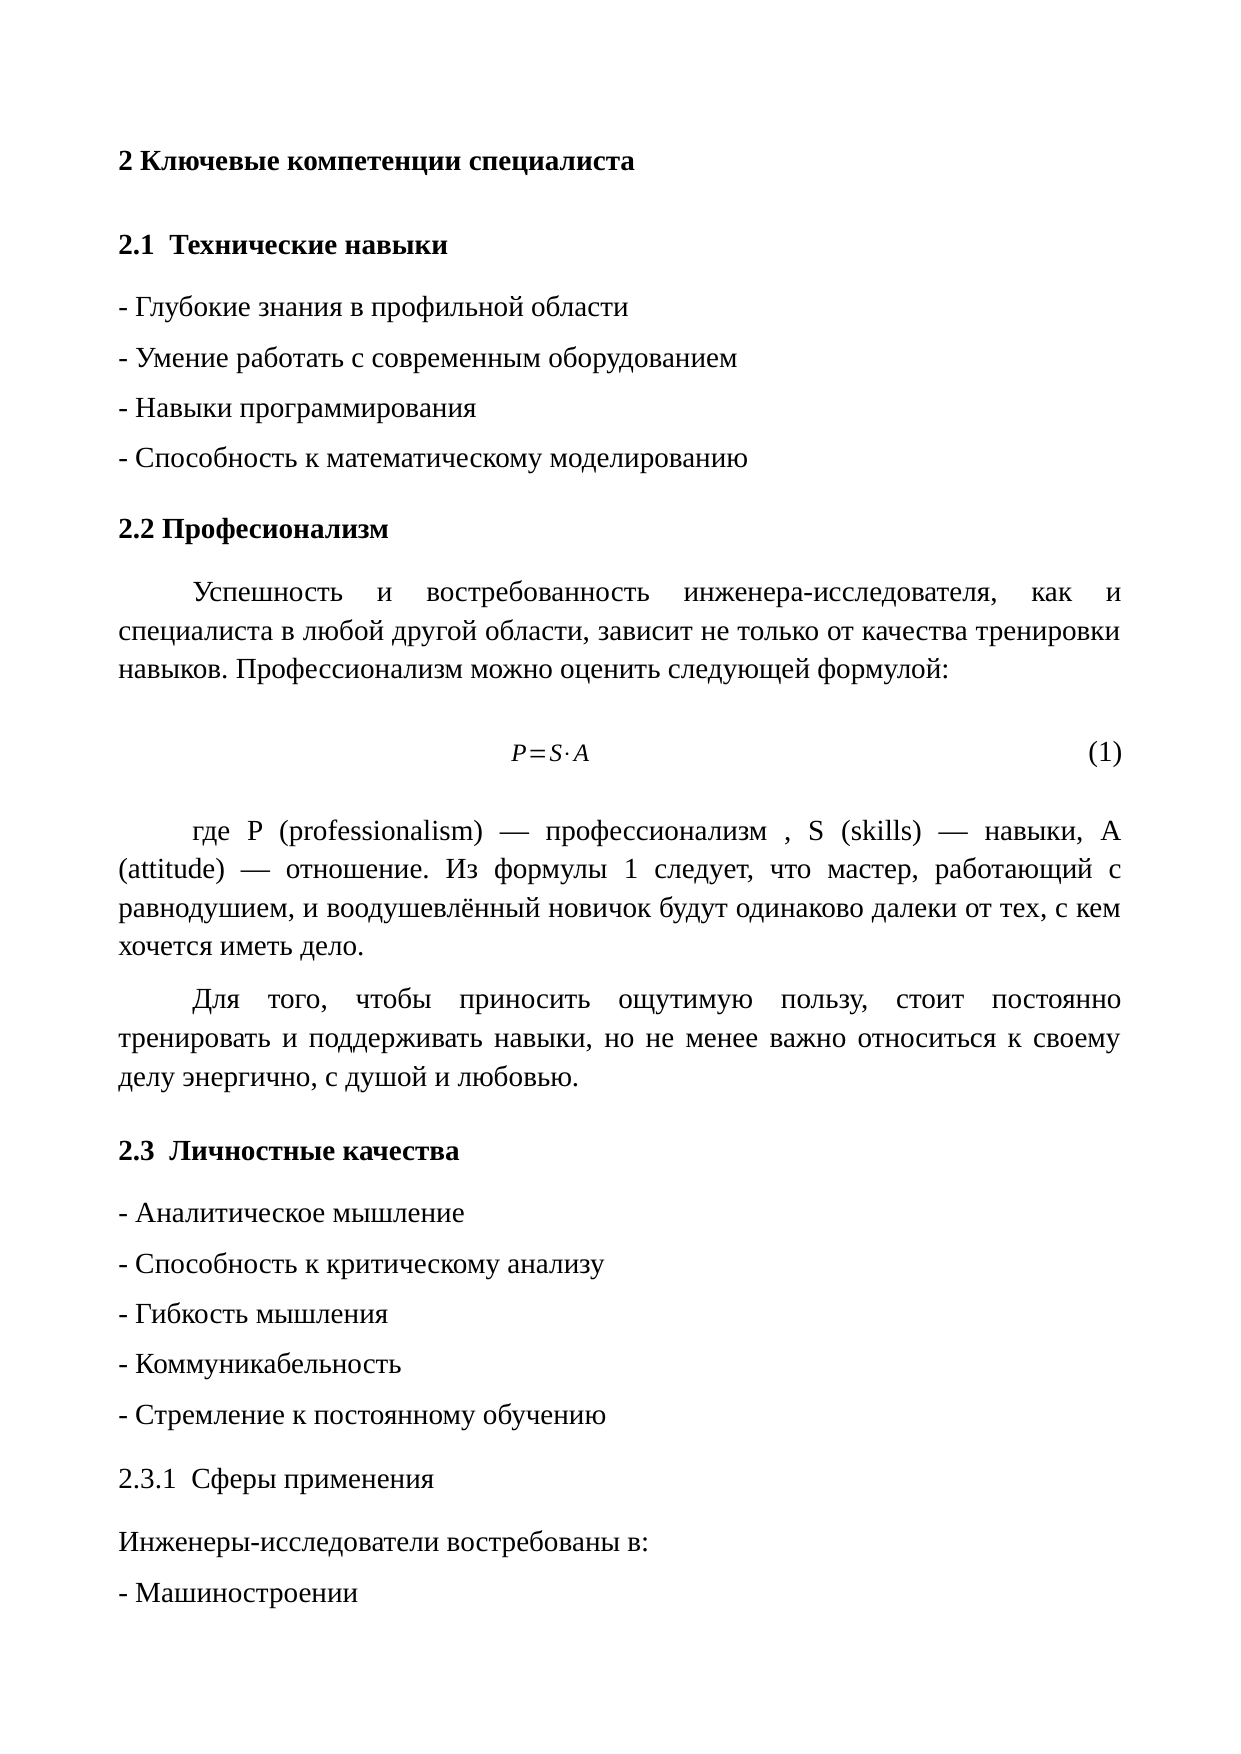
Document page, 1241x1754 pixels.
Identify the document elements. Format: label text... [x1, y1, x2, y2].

text Успешность и востребованность инженера-исследователя, как и специалиста в любой другой области, зависит не только от качества тренировки навыков. Профессионализм можно оценить следующей формулой: [118, 574, 1122, 685]
subtitle Сферы применения [118, 1462, 1122, 1495]
text - Стремление к постоянному обучению [118, 1397, 1122, 1430]
text - Способность к критическому анализу [118, 1246, 1122, 1279]
text - Коммуникабельность [118, 1346, 1122, 1380]
text - Глубокие знания в профильной области [118, 289, 1122, 323]
text - Гибкость мышления [118, 1296, 1122, 1330]
text - Навыки программирования [118, 390, 1122, 424]
text где P (professionalism) — профессионализм , S (skills) — навыки, A (attitude) — отношение. Из формулы 1 следует, что мастер, работающий с равнодушием, и воодушевлённый новичок будут одинаково далеки от тех, с кем хочется иметь дело. [118, 813, 1122, 962]
text (1) [118, 734, 1122, 767]
subtitle Ключевые компетенции специалиста [118, 143, 1122, 177]
subtitle Технические навыки [118, 227, 1122, 260]
text - Машиностроении [118, 1575, 1122, 1608]
text Для того, чтобы приносить ощутимую пользу, стоит постоянно тренировать и поддерживать навыки, но не менее важно относиться к своему делу энергично, с душой и любовью. [118, 982, 1122, 1092]
subtitle Личностные качества [118, 1133, 1122, 1166]
text - Способность к математическому моделированию [118, 441, 1122, 474]
text Инженеры-исследователи востребованы в: [118, 1524, 1122, 1558]
text - Аналитическое мышление [118, 1196, 1122, 1229]
subtitle Професионализм [118, 512, 1122, 545]
text - Умение работать с современным оборудованием [118, 340, 1122, 373]
